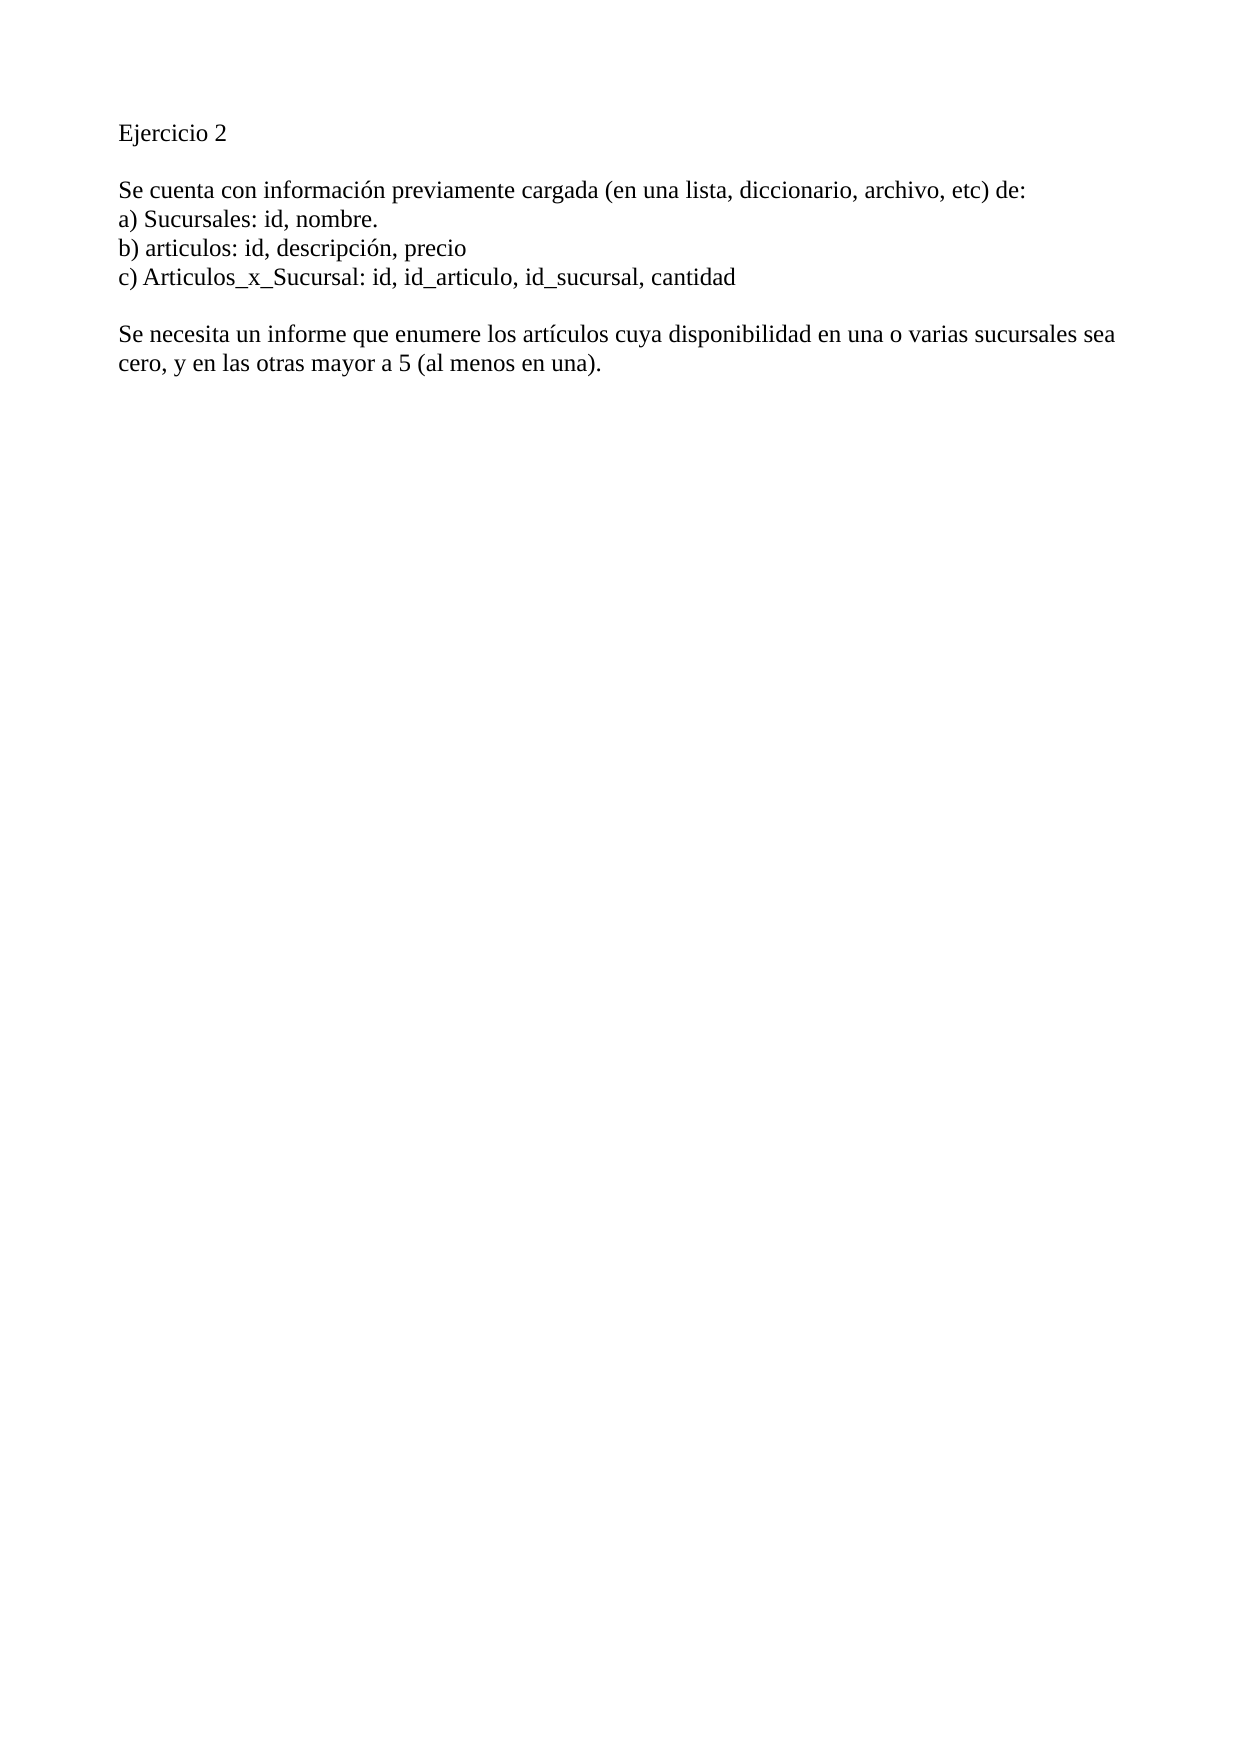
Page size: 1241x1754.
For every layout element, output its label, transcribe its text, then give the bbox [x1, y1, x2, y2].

text Se necesita un informe que enumere los artículos cuya disponibilidad en una o varias sucursales sea cero, y en las otras mayor a 5 (al menos en una). [118, 319, 1122, 377]
text c) Articulos_x_Sucursal: id, id_articulo, id_sucursal, cantidad [118, 262, 1122, 291]
text Se cuenta con información previamente cargada (en una lista, diccionario, archivo, etc) de: [118, 176, 1122, 204]
text Ejercicio 2 [118, 118, 1122, 147]
text b) articulos: id, descripción, precio [118, 233, 1122, 262]
text a) Sucursales: id, nombre. [118, 204, 1122, 233]
